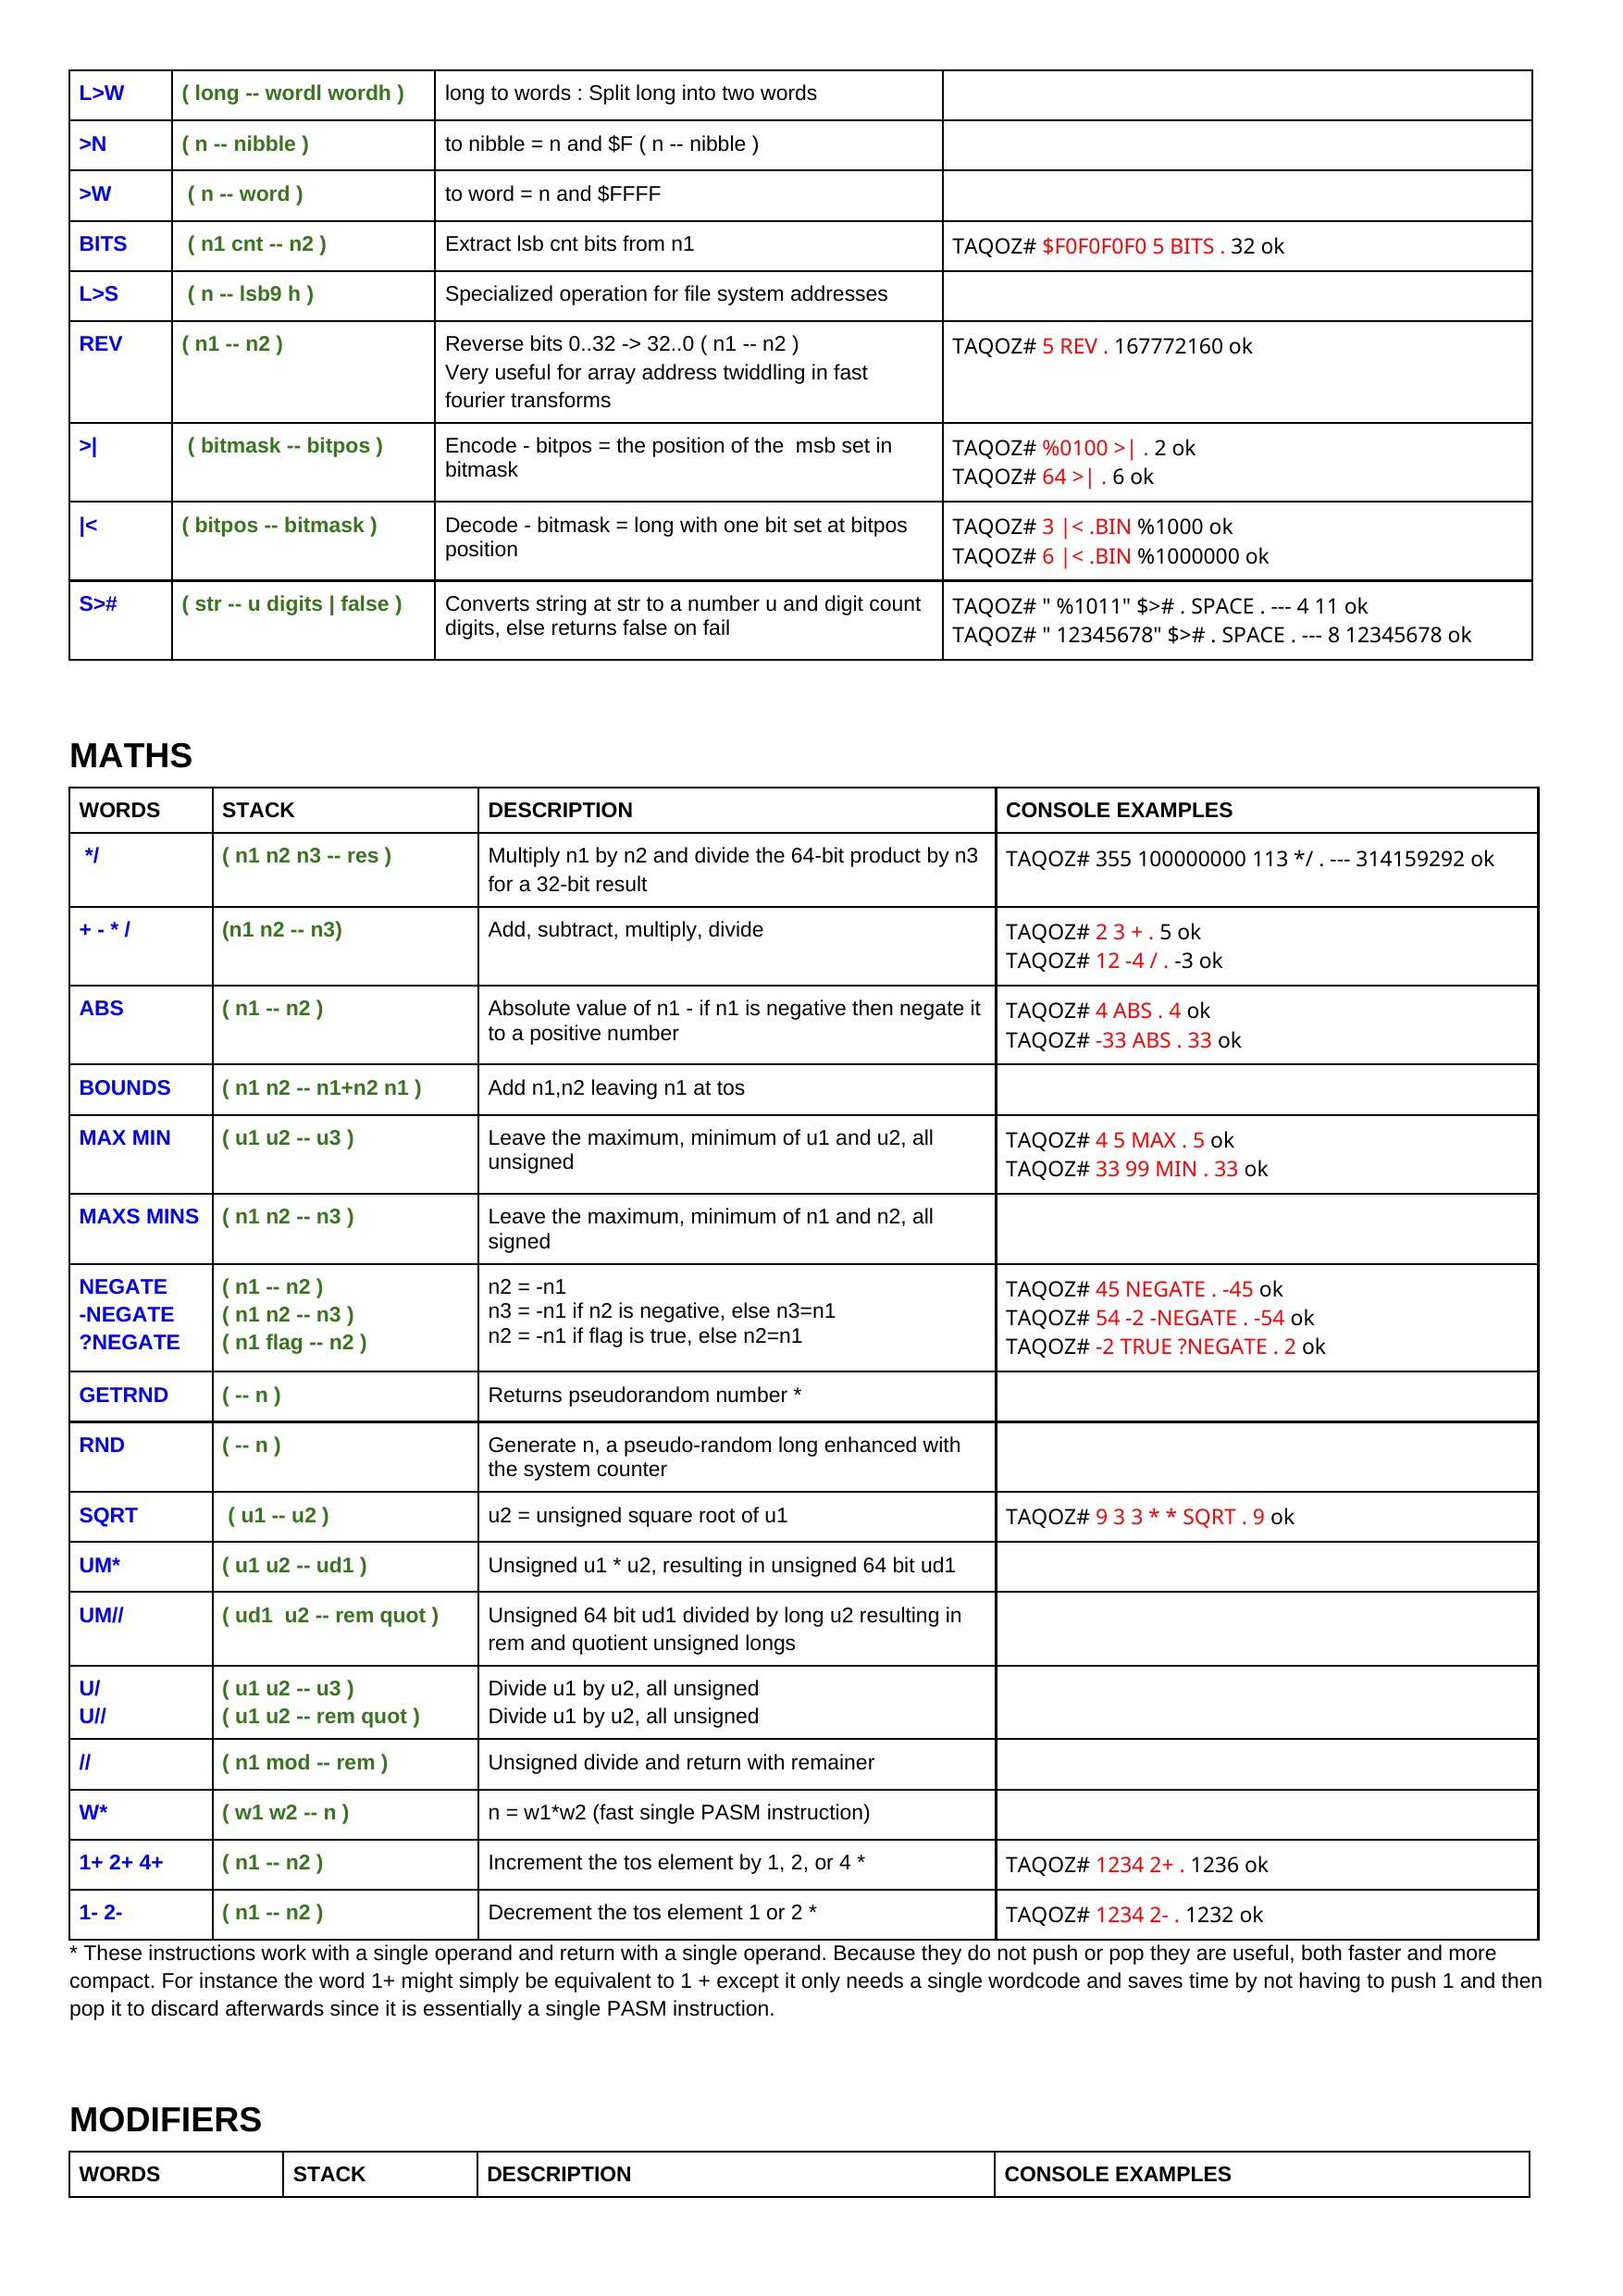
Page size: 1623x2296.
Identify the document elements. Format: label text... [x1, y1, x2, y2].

table_cell ( ud1 u2 -- rem quot ) [214, 1593, 477, 1665]
table_cell S># [70, 582, 171, 659]
table_cell Leave the maximum, minimum of n1 and n2, all signed [479, 1195, 995, 1262]
table_cell TAQOZ# 45 NEGATE . -45 ok TAQOZ# 54 -2 -NEGATE . -54 ok TAQOZ# -2 TRUE ?NEGATE . 2 ok [997, 1265, 1537, 1371]
text * These instructions work with a single operand and return with a single operand. Because they do not push or pop they are useful, both faster and more compact. For instance the word 1+ might simply be equivalent to 1 + except it only needs a single wordcode and saves time by not having to push 1 and then pop it to discard afterwards since it is essentially a single PASM instruction. [69, 1941, 1554, 2021]
table_cell TAQOZ# 2 3 + . 5 ok TAQOZ# 12 -4 / . -3 ok [997, 908, 1537, 985]
table_cell W* [70, 1791, 212, 1839]
table_cell ( w1 w2 -- n ) [214, 1791, 477, 1839]
table_cell GETRND [70, 1372, 212, 1421]
table_cell TAQOZ# 9 3 3 * * SQRT . 9 ok [997, 1493, 1537, 1541]
table_cell ( u1 -- u2 ) [214, 1493, 477, 1541]
table_cell [944, 272, 1531, 320]
table_cell [997, 1740, 1537, 1788]
table_cell Encode - bitpos = the position of the msb set in bitmask [436, 424, 942, 501]
table_header STACK [284, 2153, 477, 2196]
table_cell MAXS MINS [70, 1195, 212, 1262]
table_cell ( u1 u2 -- ud1 ) [214, 1543, 477, 1591]
table_cell ( n1 -- n2 ) [173, 322, 434, 422]
table_header DESCRIPTION [479, 788, 995, 832]
table_cell MAX MIN [70, 1116, 212, 1193]
table_cell 1- 2- [70, 1891, 212, 1939]
table_cell ( n1 -- n2 ) ( n1 n2 -- n3 ) ( n1 flag -- n2 ) [214, 1265, 477, 1371]
table_cell [997, 1372, 1537, 1421]
table_cell BITS [70, 222, 171, 270]
table_cell [944, 121, 1531, 169]
table_cell Converts string at str to a number u and digit count digits, else returns false on fail [436, 582, 942, 659]
table_cell ( n1 -- n2 ) [214, 987, 477, 1063]
table_cell TAQOZ# 4 ABS . 4 ok TAQOZ# -33 ABS . 33 ok [997, 987, 1537, 1063]
table_cell TAQOZ# $F0F0F0F0 5 BITS . 32 ok [944, 222, 1531, 270]
table_cell TAQOZ# %0100 >| . 2 ok TAQOZ# 64 >| . 6 ok [944, 424, 1531, 501]
table_cell Multiply n1 by n2 and divide the 64-bit product by n3 for a 32-bit result [479, 834, 995, 905]
table_cell Absolute value of n1 - if n1 is negative then negate it to a positive number [479, 987, 995, 1063]
table_cell ( u1 u2 -- u3 ) [214, 1116, 477, 1193]
table_cell [997, 1791, 1537, 1839]
table_cell Decrement the tos element 1 or 2 * [479, 1891, 995, 1939]
table_cell */ [70, 834, 212, 905]
table_cell ( n1 -- n2 ) [214, 1891, 477, 1939]
table_cell [997, 1195, 1537, 1262]
table_cell RND [70, 1423, 212, 1491]
table_cell ( n -- word ) [173, 171, 434, 219]
table_cell L>S [70, 272, 171, 320]
table_cell ( -- n ) [214, 1372, 477, 1421]
table_cell Generate n, a pseudo-random long enhanced with the system counter [479, 1423, 995, 1491]
table_cell U/ U// [70, 1667, 212, 1738]
table_cell TAQOZ# 5 REV . 167772160 ok [944, 322, 1531, 422]
table_cell BOUNDS [70, 1065, 212, 1113]
table_cell Add n1,n2 leaving n1 at tos [479, 1065, 995, 1113]
table_cell long to words : Split long into two words [436, 71, 942, 119]
table_header CONSOLE EXAMPLES [997, 788, 1537, 832]
table_cell [997, 1065, 1537, 1113]
table_cell UM// [70, 1593, 212, 1665]
table_cell Specialized operation for file system addresses [436, 272, 942, 320]
table_cell [997, 1543, 1537, 1591]
table_cell L>W [70, 71, 171, 119]
table_cell TAQOZ# 1234 2- . 1232 ok [997, 1891, 1537, 1939]
table_cell ( n1 -- n2 ) [214, 1841, 477, 1889]
table_cell [944, 71, 1531, 119]
table_header STACK [214, 788, 477, 832]
table_cell ( bitmask -- bitpos ) [173, 424, 434, 501]
table_cell Increment the tos element by 1, 2, or 4 * [479, 1841, 995, 1889]
table_cell n = w1*w2 (fast single PASM instruction) [479, 1791, 995, 1839]
table_cell to nibble = n and $F ( n -- nibble ) [436, 121, 942, 169]
table_header WORDS [70, 2153, 282, 2196]
table_cell ( n -- lsb9 h ) [173, 272, 434, 320]
table_cell TAQOZ# 1234 2+ . 1236 ok [997, 1841, 1537, 1889]
table_cell Leave the maximum, minimum of u1 and u2, all unsigned [479, 1116, 995, 1193]
table_cell Unsigned u1 * u2, resulting in unsigned 64 bit ud1 [479, 1543, 995, 1591]
table_cell + - * / [70, 908, 212, 985]
table_cell Reverse bits 0..32 -> 32..0 ( n1 -- n2 ) Very useful for array address twiddling in fast fourier transforms [436, 322, 942, 422]
table_header WORDS [70, 788, 212, 832]
table_cell [997, 1593, 1537, 1665]
table_cell REV [70, 322, 171, 422]
table_header DESCRIPTION [478, 2153, 994, 2196]
table_cell ( u1 u2 -- u3 ) ( u1 u2 -- rem quot ) [214, 1667, 477, 1738]
subtitle MODIFIERS [69, 2099, 1554, 2139]
table_cell to word = n and $FFFF [436, 171, 942, 219]
subtitle MATHS [69, 735, 1554, 775]
table_cell Extract lsb cnt bits from n1 [436, 222, 942, 270]
table_cell SQRT [70, 1493, 212, 1541]
table_cell Decode - bitmask = long with one bit set at bitpos position [436, 503, 942, 579]
table_cell ( n -- nibble ) [173, 121, 434, 169]
table_cell ( -- n ) [214, 1423, 477, 1491]
table_cell ABS [70, 987, 212, 1063]
table_cell Divide u1 by u2, all unsigned Divide u1 by u2, all unsigned [479, 1667, 995, 1738]
table_cell ( n1 n2 -- n1+n2 n1 ) [214, 1065, 477, 1113]
table_cell [944, 171, 1531, 219]
table_cell [997, 1423, 1537, 1491]
table_cell NEGATE -NEGATE ?NEGATE [70, 1265, 212, 1371]
table_cell ( n1 n2 -- n3 ) [214, 1195, 477, 1262]
table_cell Returns pseudorandom number * [479, 1372, 995, 1421]
table_cell TAQOZ# 4 5 MAX . 5 ok TAQOZ# 33 99 MIN . 33 ok [997, 1116, 1537, 1193]
table_cell (n1 n2 -- n3) [214, 908, 477, 985]
table_cell Unsigned divide and return with remainer [479, 1740, 995, 1788]
table_cell 1+ 2+ 4+ [70, 1841, 212, 1889]
table_cell // [70, 1740, 212, 1788]
table_cell ( bitpos -- bitmask ) [173, 503, 434, 579]
table_cell ( n1 n2 n3 -- res ) [214, 834, 477, 905]
table_cell ( str -- u digits | false ) [173, 582, 434, 659]
table_cell Unsigned 64 bit ud1 divided by long u2 resulting in rem and quotient unsigned longs [479, 1593, 995, 1665]
table_cell Add, subtract, multiply, divide [479, 908, 995, 985]
table_cell ( n1 mod -- rem ) [214, 1740, 477, 1788]
table_cell |< [70, 503, 171, 579]
table_cell >W [70, 171, 171, 219]
table_cell ( n1 cnt -- n2 ) [173, 222, 434, 270]
table_cell TAQOZ# 355 100000000 113 */ . --- 314159292 ok [997, 834, 1537, 905]
table_cell TAQOZ# " %1011" $># . SPACE . --- 4 11 ok TAQOZ# " 12345678" $># . SPACE . --- 8 12345678 ok [944, 582, 1531, 659]
table_cell >N [70, 121, 171, 169]
table_cell n2 = -n1 n3 = -n1 if n2 is negative, else n3=n1 n2 = -n1 if flag is true, else n2=n1 [479, 1265, 995, 1371]
table_cell ( long -- wordl wordh ) [173, 71, 434, 119]
table_header CONSOLE EXAMPLES [996, 2153, 1529, 2196]
table_cell u2 = unsigned square root of u1 [479, 1493, 995, 1541]
table_cell [997, 1667, 1537, 1738]
table_cell TAQOZ# 3 |< .BIN %1000 ok TAQOZ# 6 |< .BIN %1000000 ok [944, 503, 1531, 579]
table_cell >| [70, 424, 171, 501]
table_cell UM* [70, 1543, 212, 1591]
